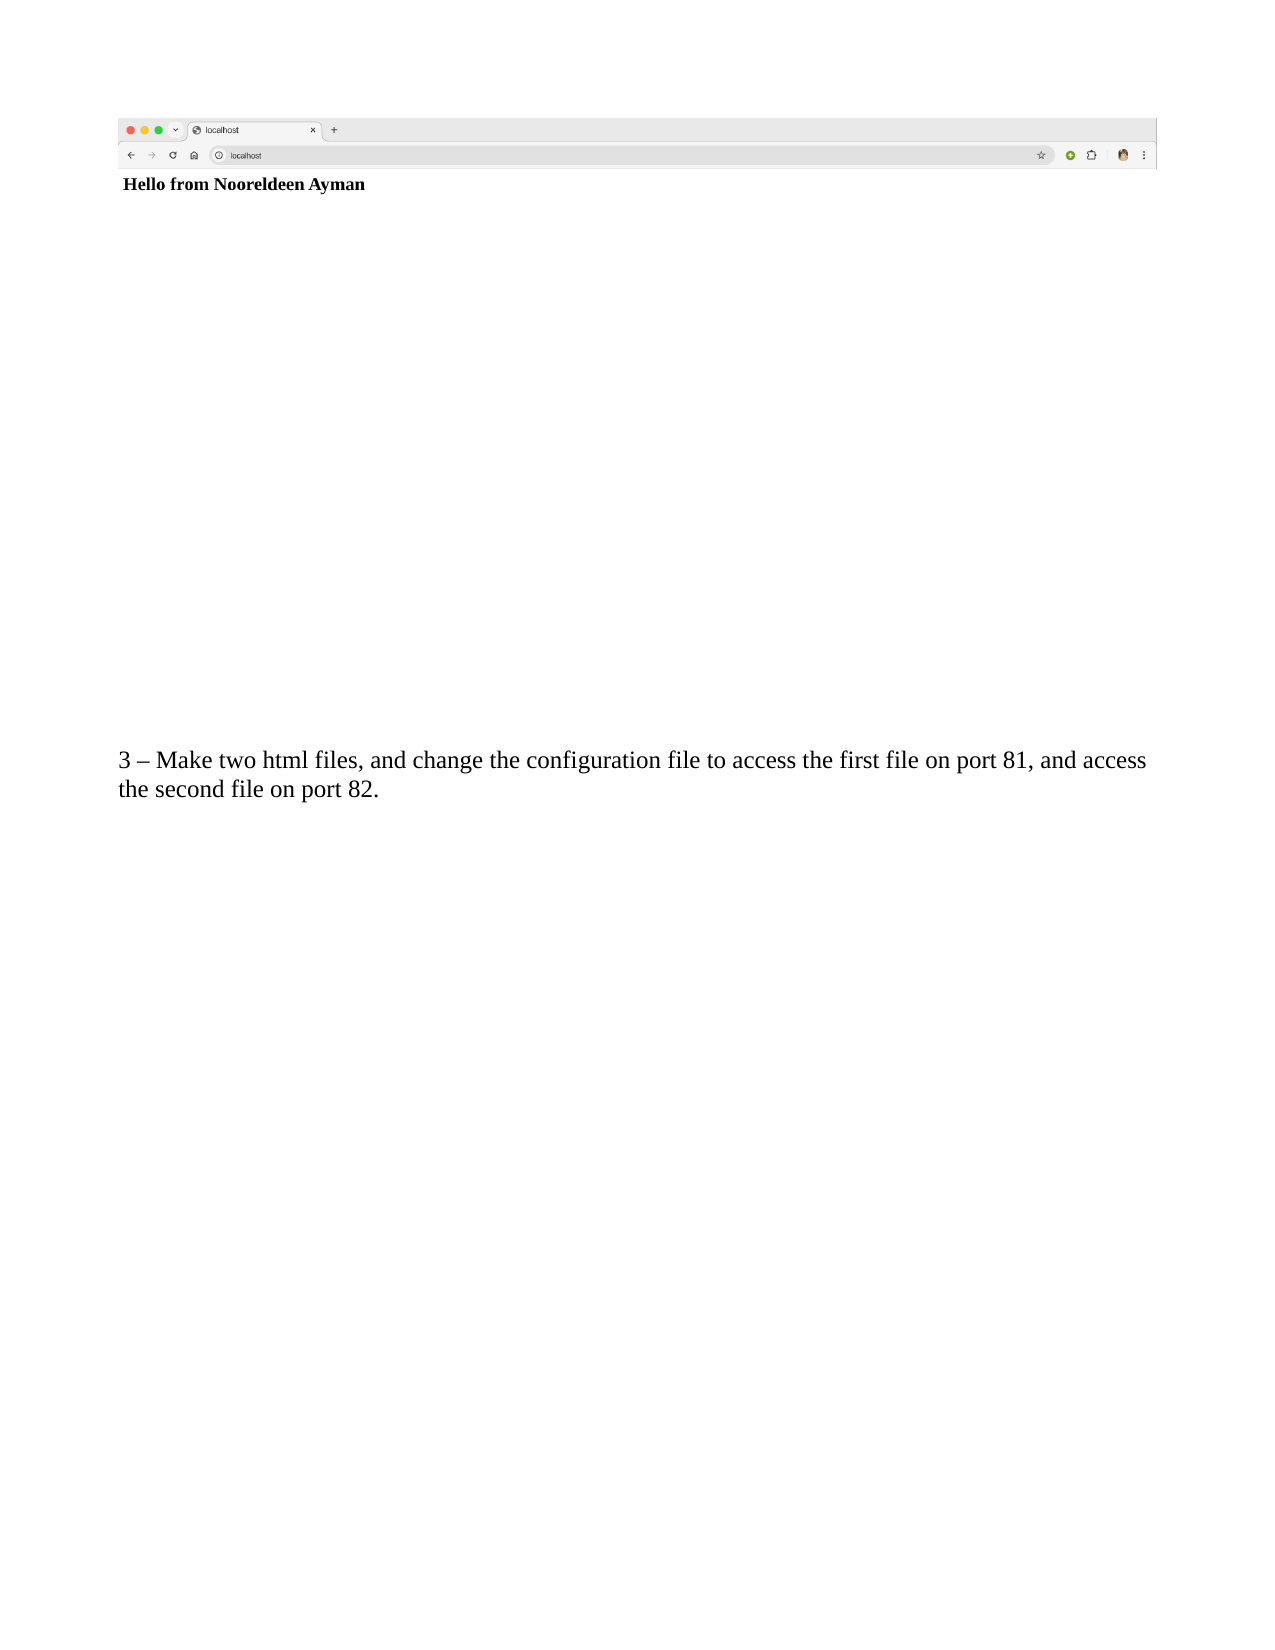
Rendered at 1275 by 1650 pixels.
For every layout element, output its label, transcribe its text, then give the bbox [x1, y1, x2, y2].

text 3 – Make two html files, and change the configuration file to access the first file on port 81, and access the second file on port 82. [118, 745, 1157, 802]
picture [118, 118, 1157, 688]
